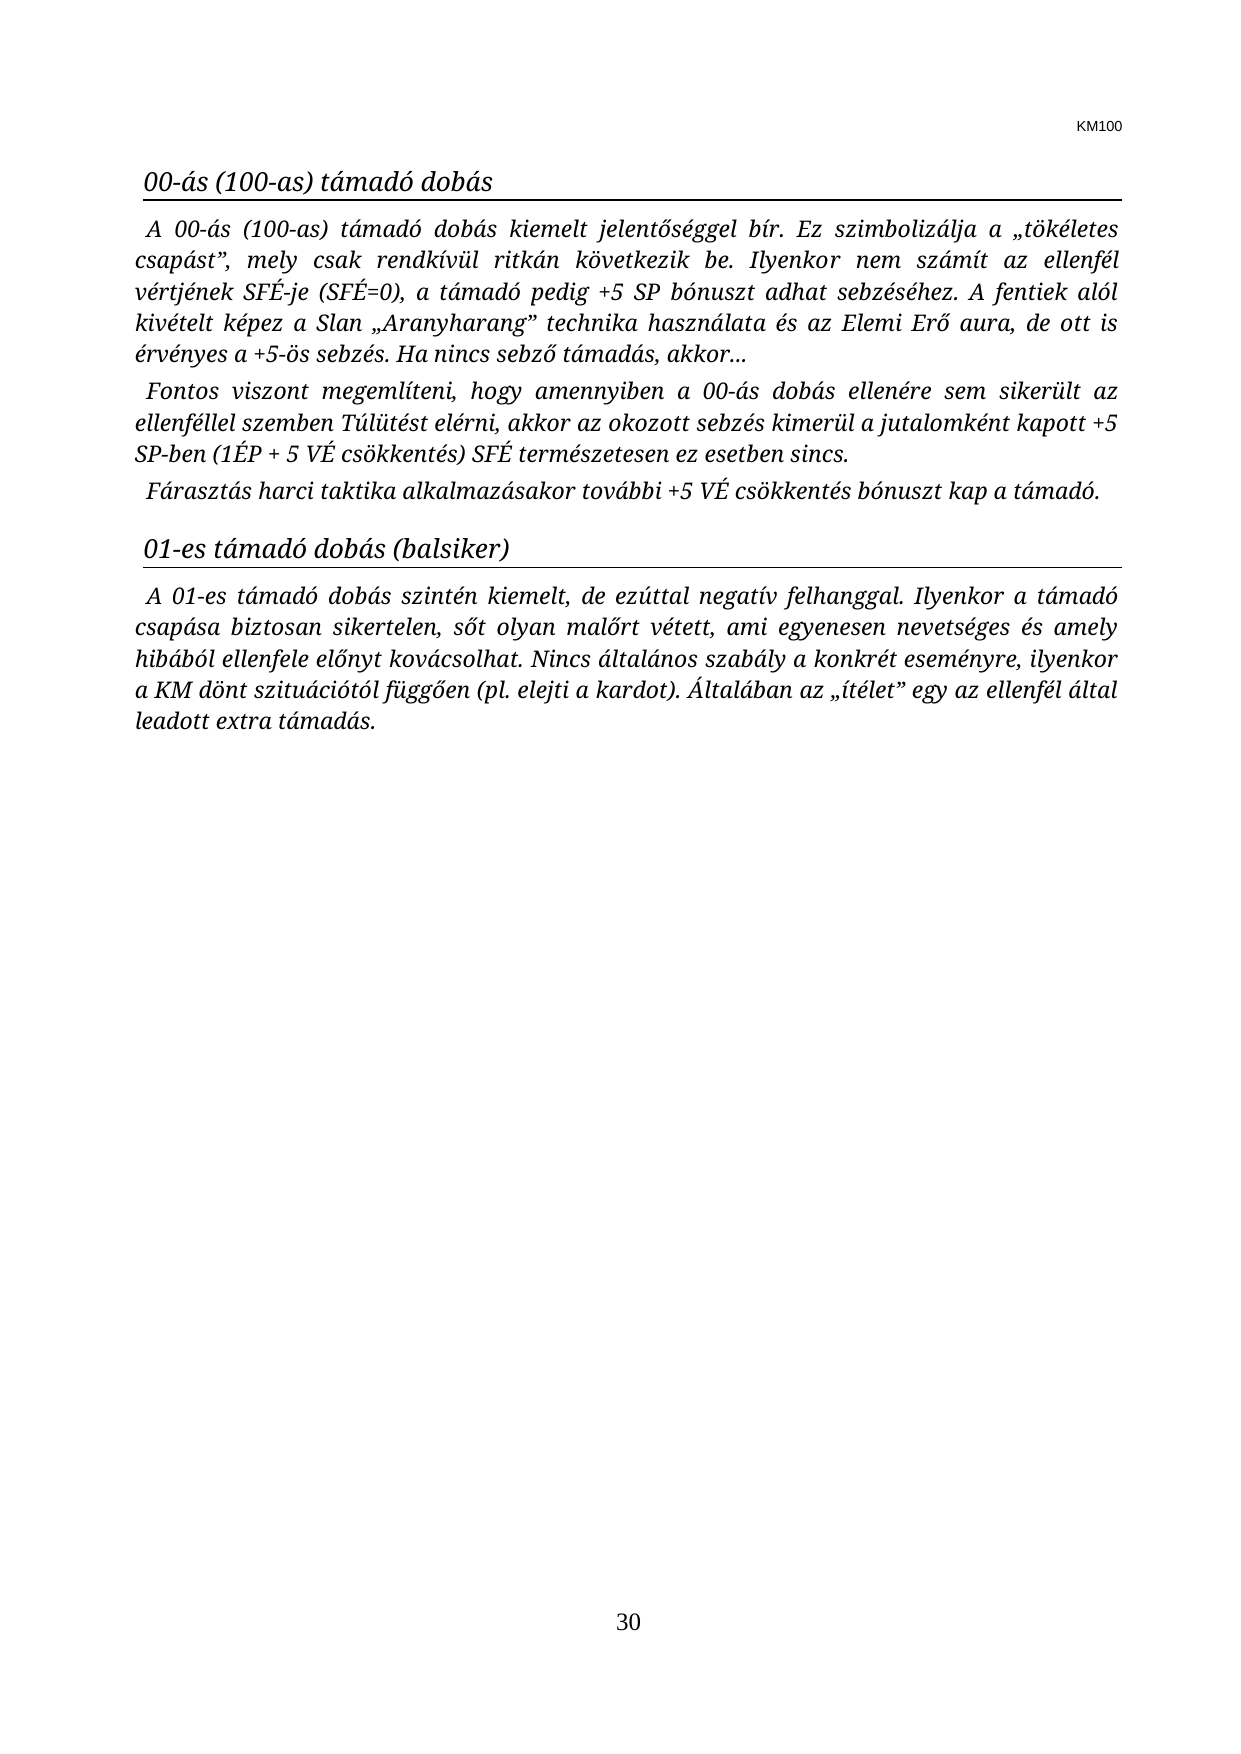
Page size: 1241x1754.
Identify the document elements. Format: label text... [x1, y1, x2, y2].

text Fárasztás harci taktika alkalmazásakor további +5 VÉ csökkentés bónuszt kap a támadó. [134, 475, 1122, 506]
text A 01-es támadó dobás szintén kiemelt, de ezúttal negatív felhanggal. Ilyenkor a támadó csapása biztosan sikertelen, sőt olyan malőrt vétett, ami egyenesen nevetséges és amely hibából ellenfele előnyt kovácsolhat. Nincs általános szabály a konkrét eseményre, ilyenkor a KM dönt szituációtól függően (pl. elejti a kardot). Általában az „ítélet” egy az ellenfél által leadott extra támadás. [134, 580, 1122, 736]
subtitle 01-es támadó dobás (balsiker) [143, 531, 1122, 567]
text Fontos viszont megemlíteni, hogy amennyiben a 00-ás dobás ellenére sem sikerült az ellenféllel szemben Túlütést elérni, akkor az okozott sebzés kimerül a jutalomként kapott +5 SP-ben (1ÉP + 5 VÉ csökkentés) SFÉ természetesen ez esetben sincs. [134, 375, 1122, 469]
subtitle 00-ás (100-as) támadó dobás [143, 164, 1122, 199]
text A 00-ás (100-as) támadó dobás kiemelt jelentőséggel bír. Ez szimbolizálja a „tökéletes csapást”, mely csak rendkívül ritkán következik be. Ilyenkor nem számít az ellenfél vértjének SFÉ-je (SFÉ=0), a támadó pedig +5 SP bónuszt adhat sebzéséhez. A fentiek alól kivételt képez a Slan „Aranyharang” technika használata és az Elemi Erő aura, de ott is érvényes a +5-ös sebzés. Ha nincs sebző támadás, akkor... [134, 213, 1122, 369]
